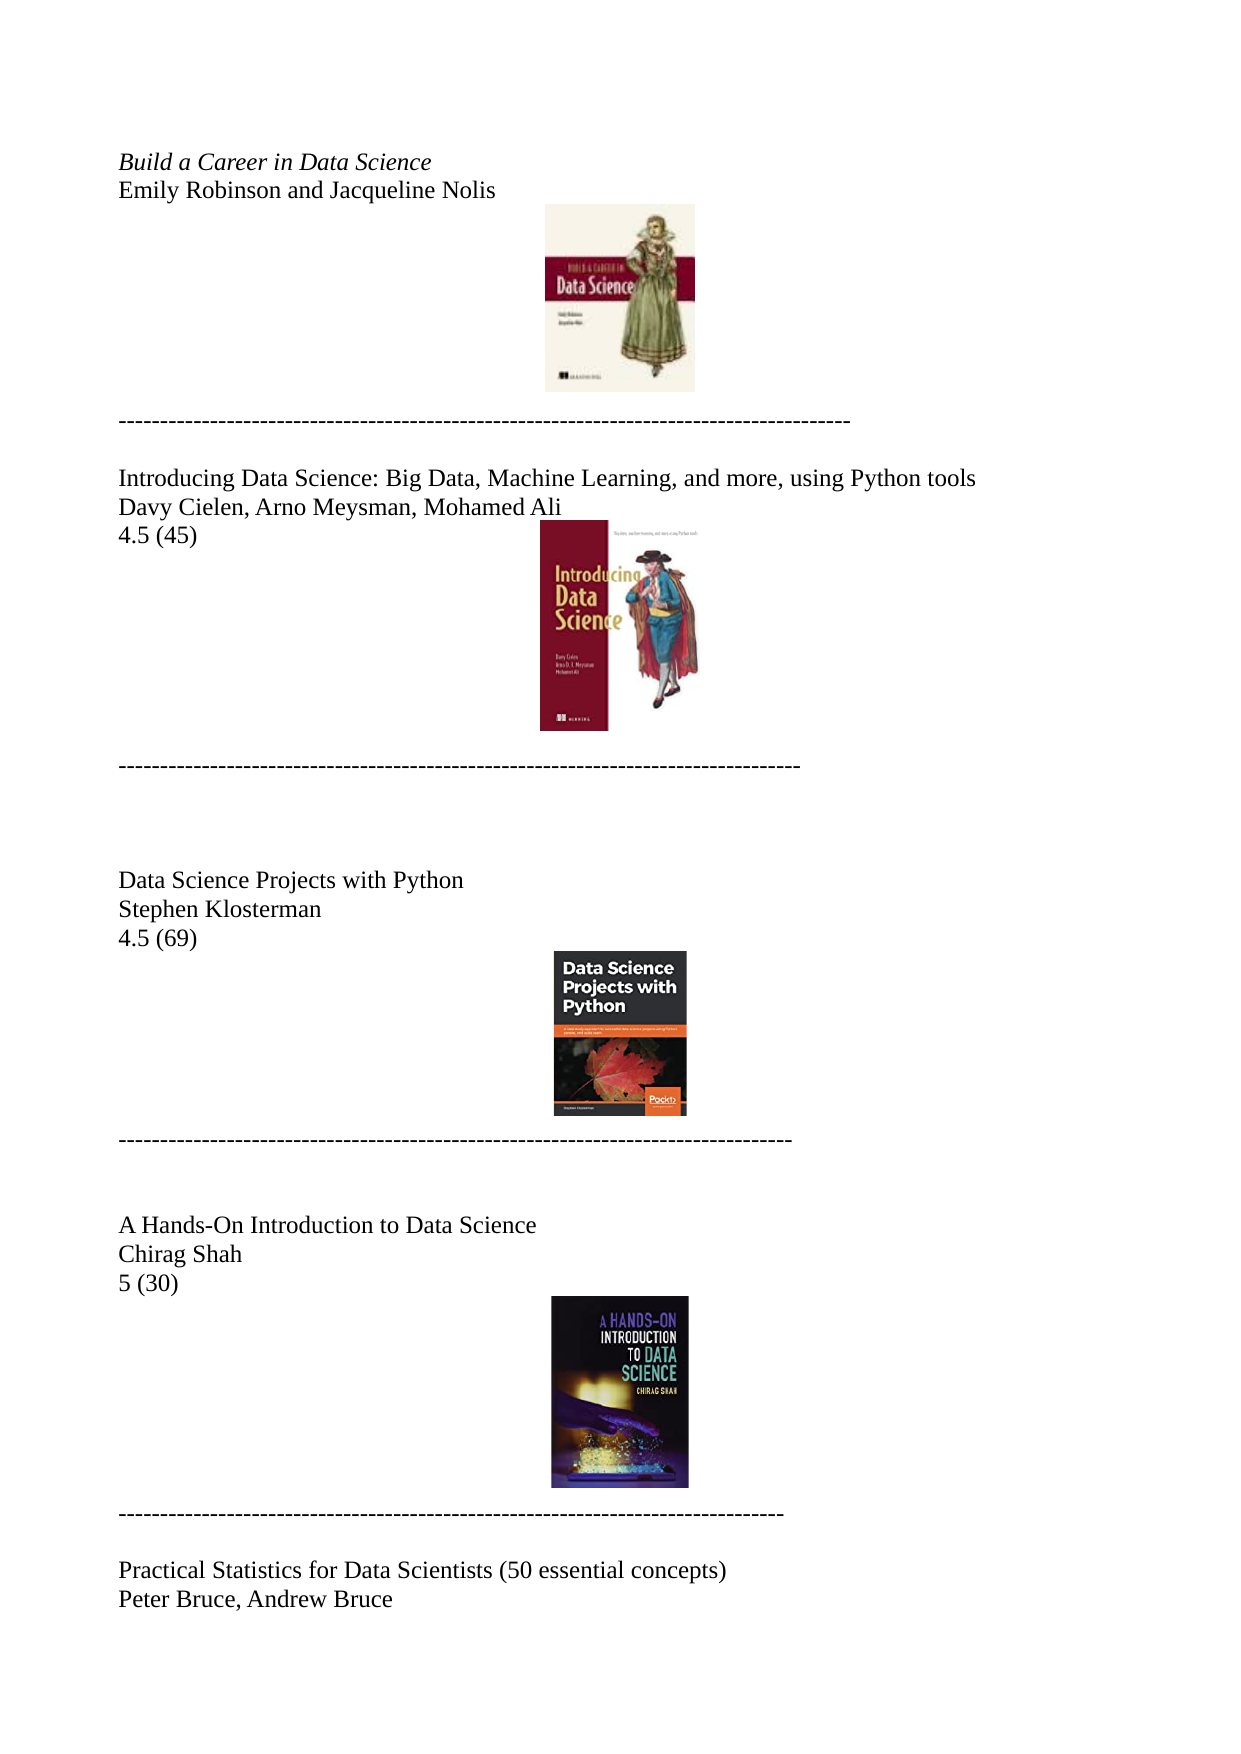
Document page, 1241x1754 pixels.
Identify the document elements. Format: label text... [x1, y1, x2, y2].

text 4.5 (69) [118, 923, 1122, 952]
text 4.5 (45) [118, 521, 540, 549]
text 5 (30) [118, 1268, 1122, 1297]
text Chirag Shah [118, 1239, 1122, 1268]
text Introducing Data Science: Big Data, Machine Learning, and more, using Python tools [118, 463, 1122, 492]
text A Hands-On Introduction to Data Science [118, 1211, 1122, 1239]
text --------------------------------------------------------------------------------- [118, 1124, 1122, 1153]
text Stephen Klosterman [118, 894, 1122, 923]
text Practical Statistics for Data Scientists (50 essential concepts) [118, 1556, 1122, 1584]
text Emily Robinson and Jacqueline Nolis [118, 176, 1122, 204]
text Peter Bruce, Andrew Bruce [118, 1584, 1122, 1613]
text [701, 521, 1122, 549]
text -------------------------------------------------------------------------------- [118, 1498, 1122, 1527]
text Davy Cielen, Arno Meysman, Mohamed Ali [118, 492, 1122, 521]
text ---------------------------------------------------------------------------------------- [118, 406, 1122, 434]
text Data Science Projects with Python [118, 866, 1122, 894]
text Build a Career in Data Science [118, 147, 1122, 176]
text ---------------------------------------------------------------------------------- [118, 751, 1122, 779]
